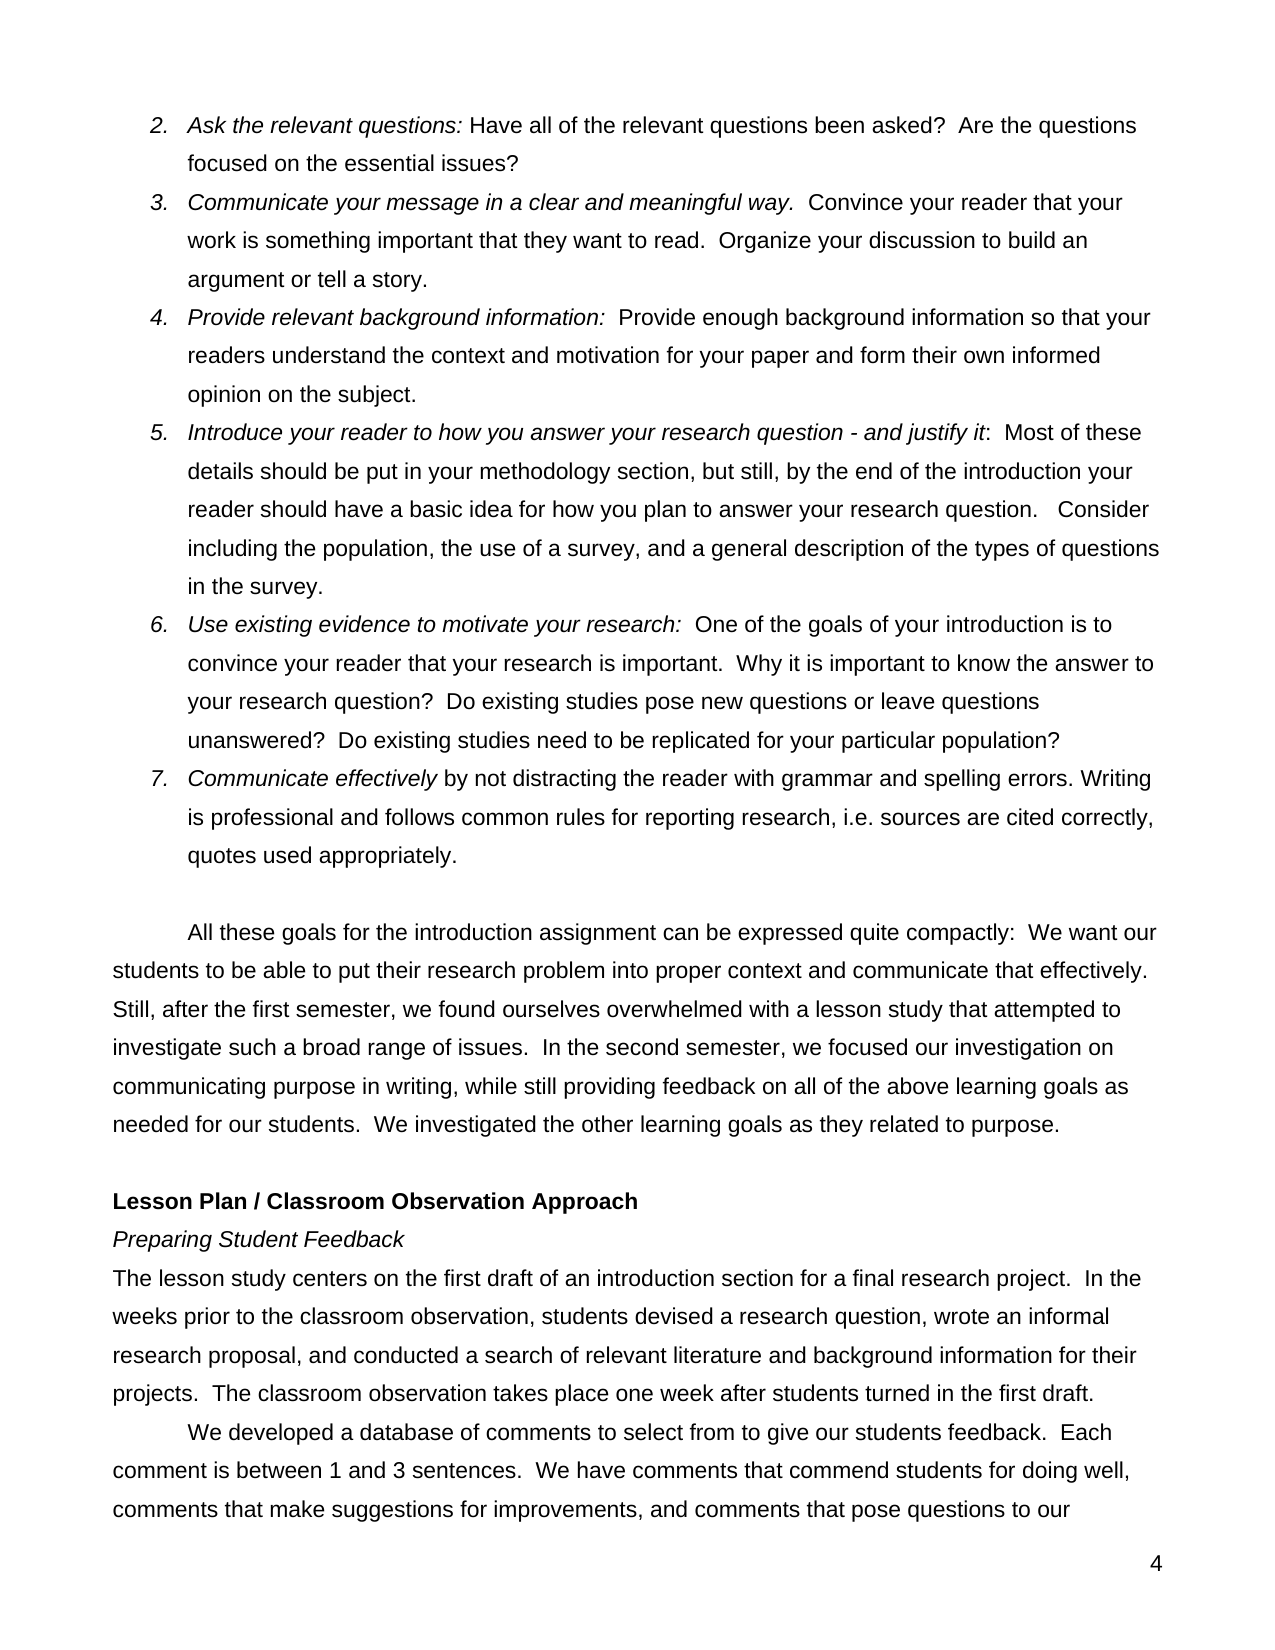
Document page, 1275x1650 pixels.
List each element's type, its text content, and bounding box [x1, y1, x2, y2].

text We developed a database of comments to select from to give our students feedback. Each comment is between 1 and 3 sentences. We have comments that commend students for doing well, comments that make suggestions for improvements, and comments that pose questions to our [112, 1419, 1162, 1522]
text Preparing Student Feedback [112, 1227, 1162, 1253]
list Communicate your message in a clear and meaningful way. Convince your reader that your work is something important that they want to read. Organize your discussion to build an argument or tell a story. [150, 189, 1162, 292]
text Lesson Plan / Classroom Observation Approach [112, 1189, 1162, 1214]
list Provide relevant background information: Provide enough background information so that your readers understand the context and motivation for your paper and form their own informed opinion on the subject. [150, 305, 1162, 407]
text The lesson study centers on the first draft of an introduction section for a final research project. In the weeks prior to the classroom observation, students devised a research question, wrote an informal research proposal, and conducted a search of relevant literature and background information for their projects. The classroom observation takes place one week after students turned in the first draft. [112, 1266, 1162, 1407]
list Ask the relevant questions: Have all of the relevant questions been asked? Are the questions focused on the essential issues? [150, 112, 1162, 177]
text All these goals for the introduction assignment can be expressed quite compactly: We want our students to be able to put their research problem into proper context and communicate that effectively. Still, after the first semester, we found ourselves overwhelmed with a lesson study that attempted to investigate such a broad range of issues. In the second semester, we focused our investigation on communicating purpose in writing, while still providing feedback on all of the above learning goals as needed for our students. We investigated the other learning goals as they related to purpose. [112, 920, 1162, 1137]
list Introduce your reader to how you answer your research question - and justify it: Most of these details should be put in your methodology section, but still, by the end of the introduction your reader should have a basic idea for how you plan to answer your research question. Consider including the population, the use of a survey, and a general description of the types of questions in the survey. [150, 420, 1162, 599]
list Communicate effectively by not distracting the reader with grammar and spelling errors. Writing is professional and follows common rules for reporting research, i.e. sources are cited correctly, quotes used appropriately. [150, 766, 1162, 868]
list Use existing evidence to motivate your research: One of the goals of your introduction is to convince your reader that your research is important. Why it is important to know the answer to your research question? Do existing studies pose new questions or leave questions unanswered? Do existing studies need to be replicated for your particular population? [150, 612, 1162, 753]
